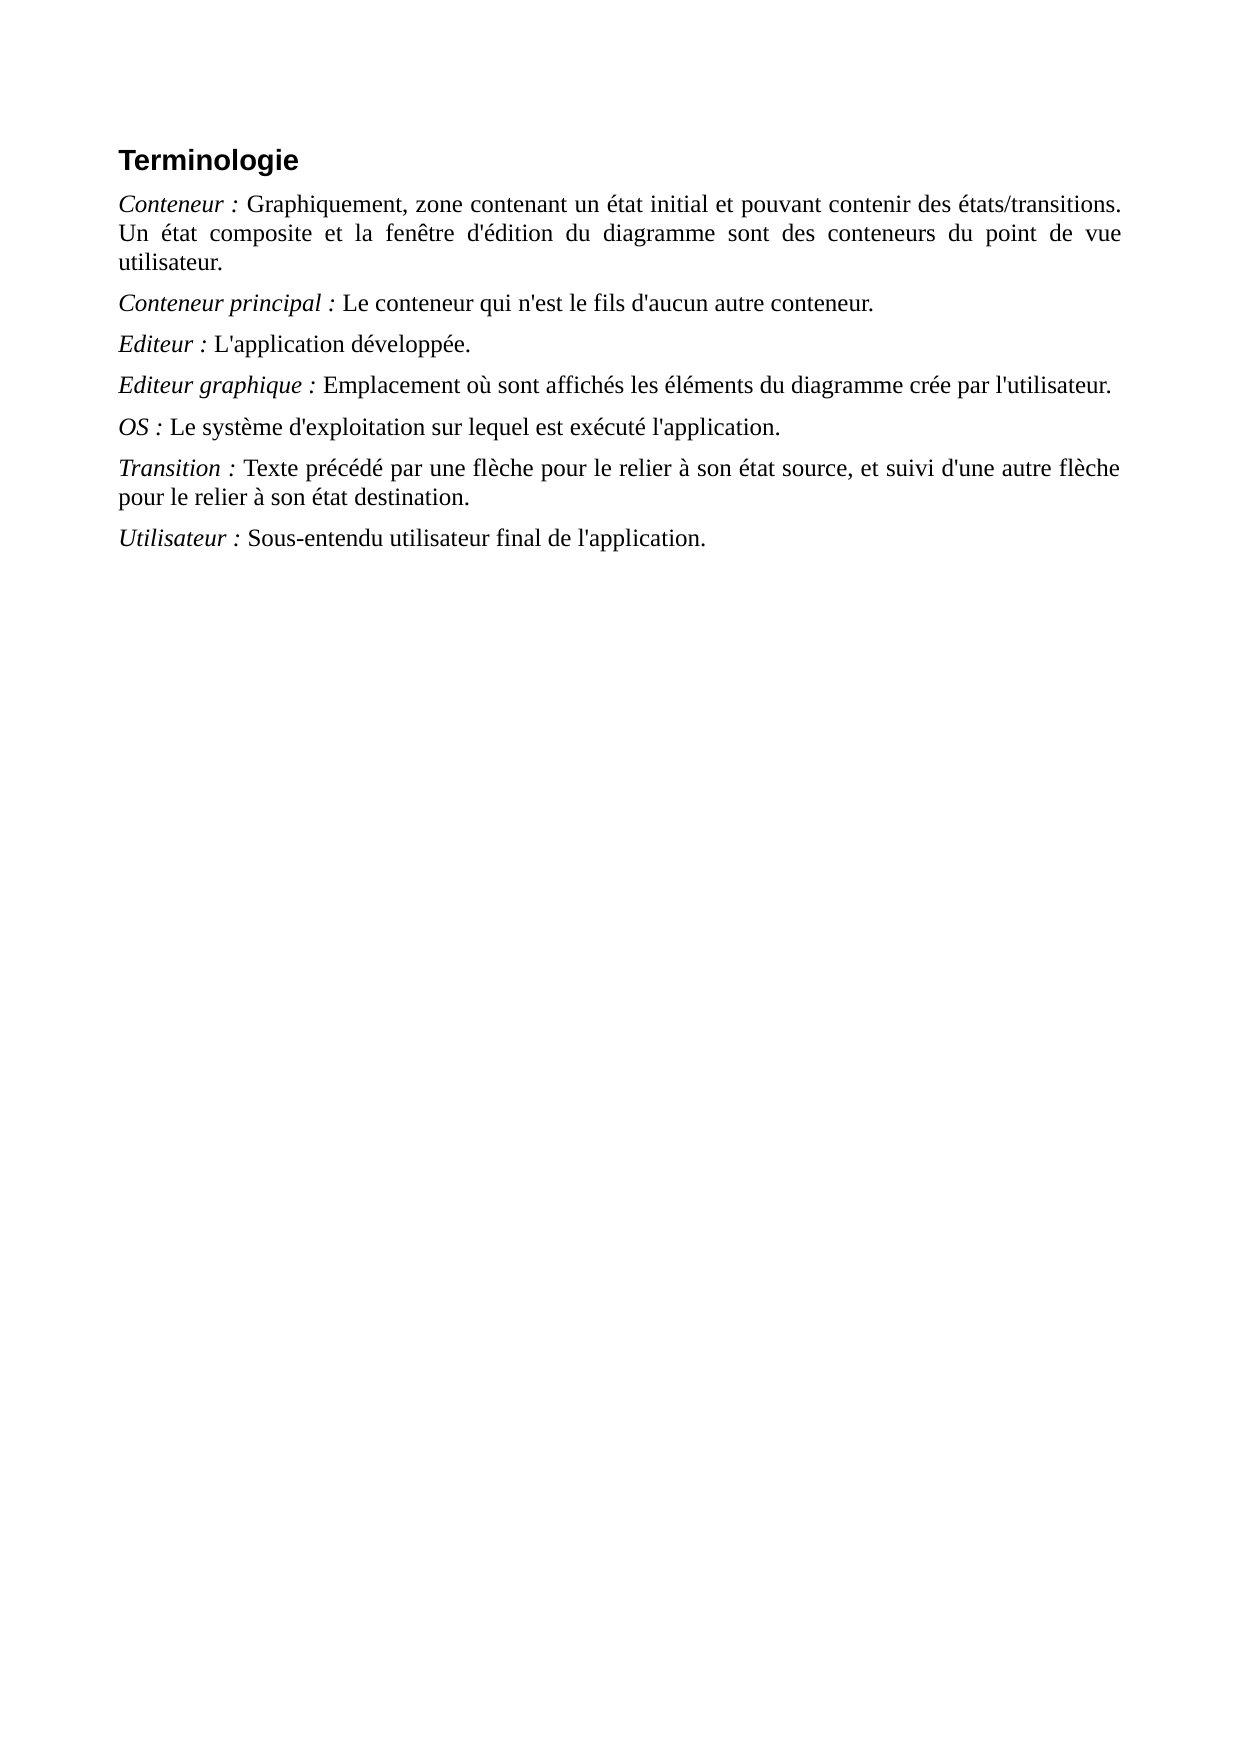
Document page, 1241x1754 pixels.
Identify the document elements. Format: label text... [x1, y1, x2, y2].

subtitle Terminologie [118, 143, 1122, 177]
text Editeur graphique : Emplacement où sont affichés les éléments du diagramme crée par l'utilisateur. [118, 370, 1122, 399]
text Editeur : L'application développée. [118, 329, 1122, 358]
text Transition : Texte précédé par une flèche pour le relier à son état source, et suivi d'une autre flèche pour le relier à son état destination. [118, 453, 1122, 510]
text Conteneur principal : Le conteneur qui n'est le fils d'aucun autre conteneur. [118, 288, 1122, 317]
text Conteneur : Graphiquement, zone contenant un état initial et pouvant contenir des états/transitions. Un état composite et la fenêtre d'édition du diagramme sont des conteneurs du point de vue utilisateur. [118, 189, 1122, 275]
text Utilisateur : Sous-entendu utilisateur final de l'application. [118, 523, 1122, 552]
text OS : Le système d'exploitation sur lequel est exécuté l'application. [118, 412, 1122, 440]
